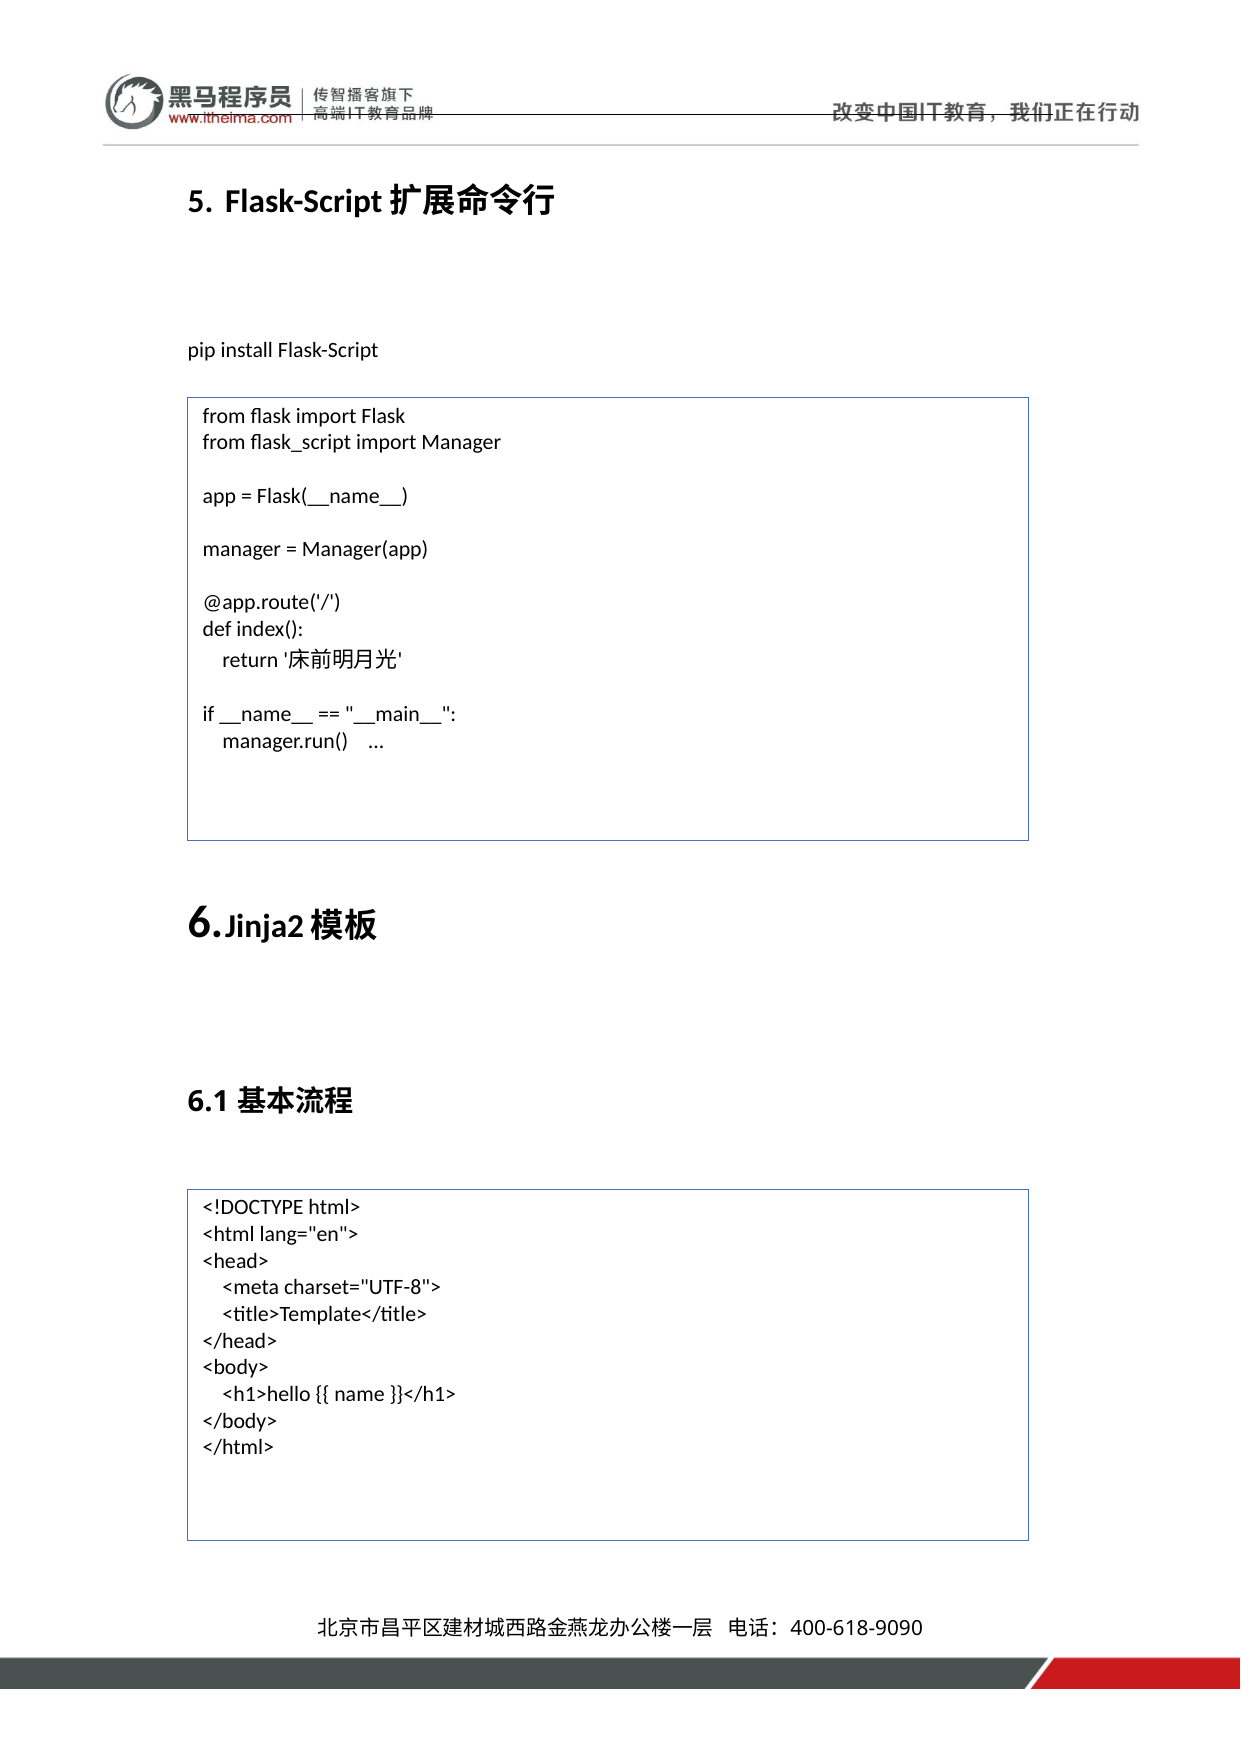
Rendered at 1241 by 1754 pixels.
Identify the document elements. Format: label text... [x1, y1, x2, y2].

subtitle 6.1 基本流程 [187, 1063, 1053, 1128]
text from flask import Flask [202, 402, 1014, 428]
text manager = Manager(app) [202, 535, 1014, 562]
subtitle Flask-Script扩展命令行 [187, 162, 1053, 227]
text pip install Flask-Script [187, 329, 1053, 362]
text return '床前明月光' [202, 642, 1014, 673]
text </body> [202, 1407, 1014, 1433]
text <body> [202, 1353, 1014, 1380]
text app = Flask(__name__) [202, 482, 1014, 508]
text @app.route('/') [202, 588, 1014, 615]
picture [0, 1599, 1241, 1689]
text <h1>hello {{ name }}</h1> [202, 1380, 1014, 1407]
text def index(): [202, 615, 1014, 642]
subtitle Jinja2模板 [187, 885, 1053, 950]
text <meta charset="UTF-8"> [202, 1273, 1014, 1300]
text <title>Template</title> [202, 1300, 1014, 1327]
text from flask_script import Manager [202, 428, 1014, 455]
text <head> [202, 1247, 1014, 1273]
text <!DOCTYPE html> [202, 1193, 1014, 1220]
picture [0, 3, 1241, 153]
text </head> [202, 1327, 1014, 1353]
text </html> [202, 1433, 1014, 1460]
text if __name__ == "__main__": [202, 700, 1014, 727]
text manager.run() ... [202, 727, 1014, 753]
text <html lang="en"> [202, 1220, 1014, 1247]
